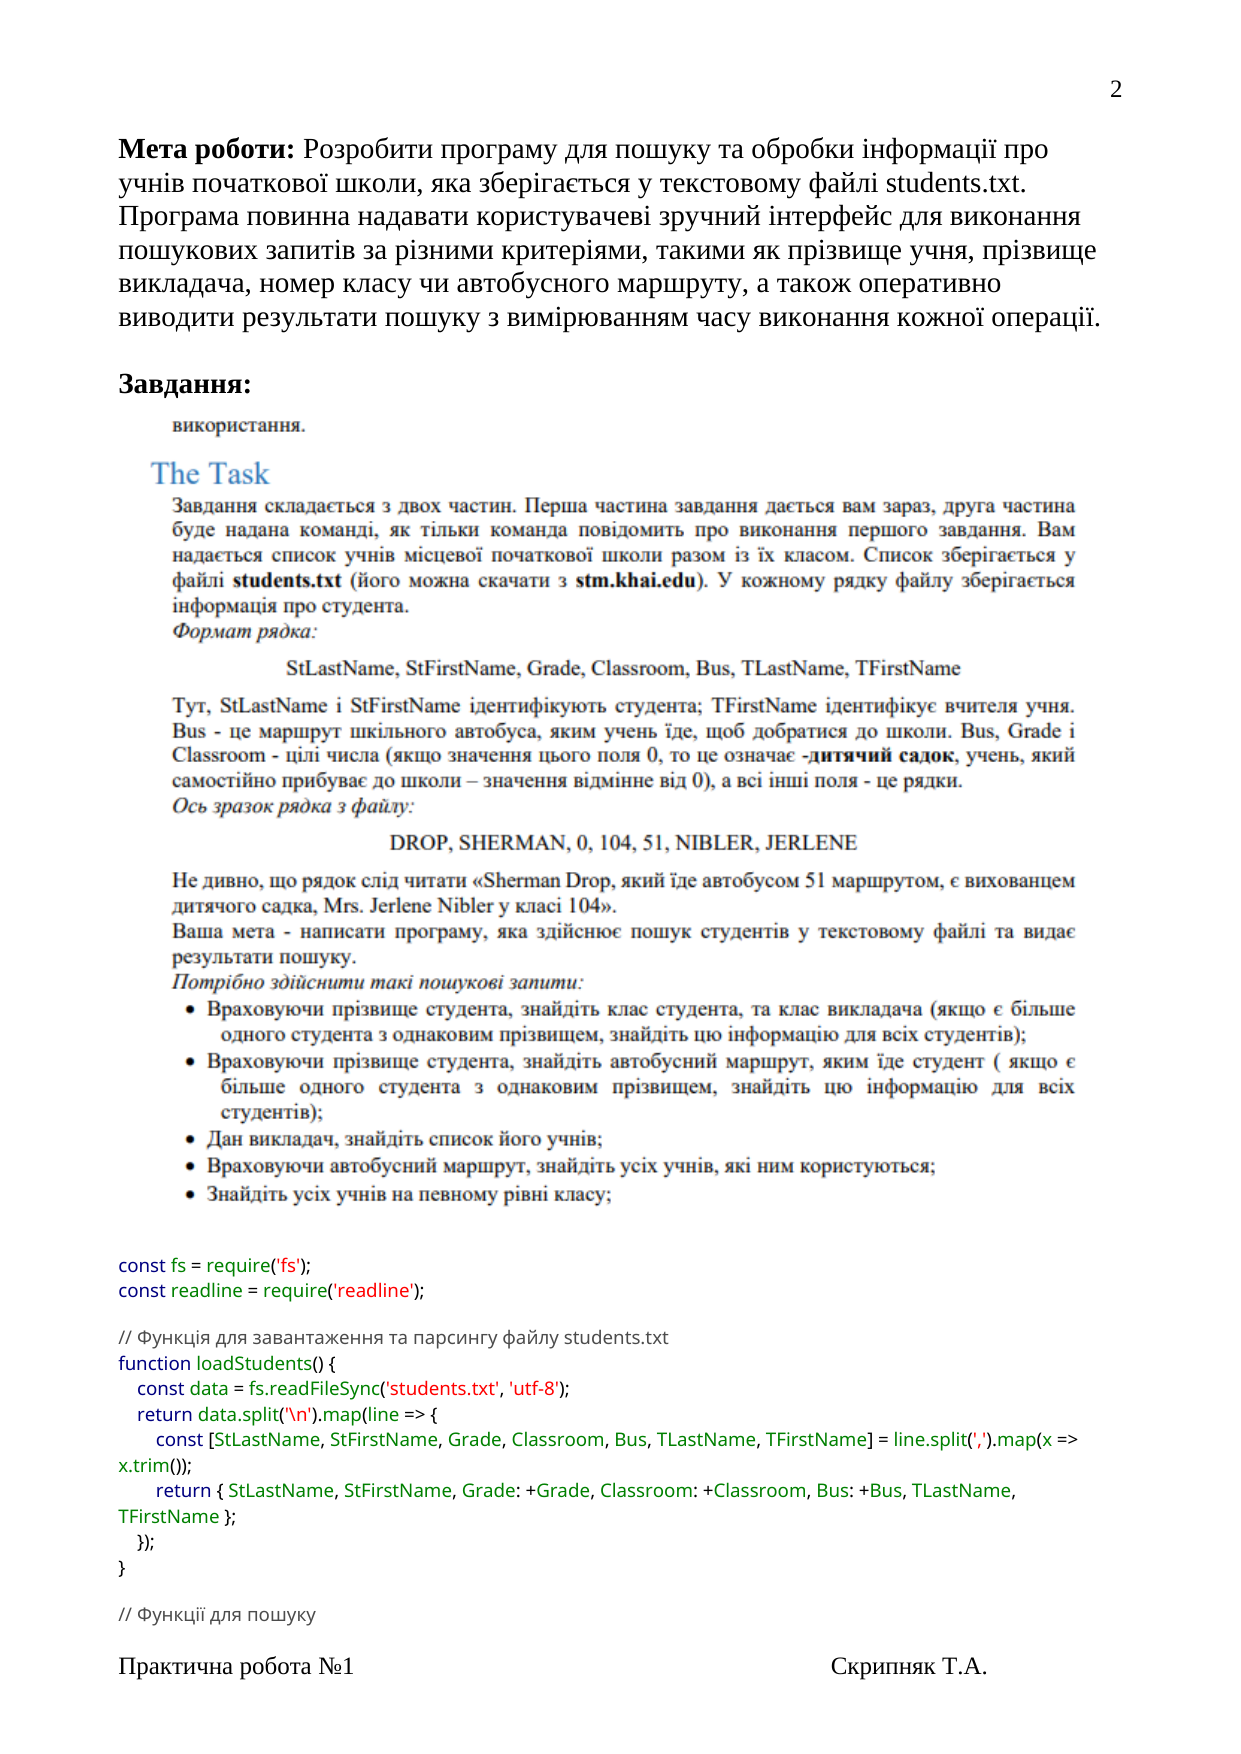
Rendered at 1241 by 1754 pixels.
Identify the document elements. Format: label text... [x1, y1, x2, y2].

picture [127, 414, 1132, 1219]
text const data = fs.readFileSync('students.txt', 'utf-8'); [118, 1376, 1122, 1401]
text // Функції для пошуку [118, 1601, 1122, 1627]
text Мета роботи: Розробити програму для пошуку та обробки інформації про учнів початкової школи, яка зберігається у текстовому файлі students.txt. Програма повинна надавати користувачеві зручний інтерфейс для виконання пошукових запитів за різними критеріями, такими як прізвище учня, прізвище викладача, номер класу чи автобусного маршруту, а також оперативно виводити результати пошуку з вимірюванням часу виконання кожної операції. [118, 131, 1122, 333]
text function loadStudents() { [118, 1350, 1122, 1376]
text // Функція для завантаження та парсингу файлу students.txt [118, 1325, 1122, 1350]
text return data.split('\n').map(line => { [118, 1401, 1122, 1427]
text return { StLastName, StFirstName, Grade: +Grade, Classroom: +Classroom, Bus: +Bus, TLastName, TFirstName }; [118, 1478, 1122, 1529]
text const readline = require('readline'); [118, 1278, 1122, 1303]
text }); [118, 1529, 1122, 1554]
text const fs = require('fs'); [118, 1252, 1122, 1278]
text const [StLastName, StFirstName, Grade, Classroom, Bus, TLastName, TFirstName] = line.split(',').map(x => x.trim()); [118, 1427, 1122, 1478]
text } [118, 1554, 1122, 1580]
text Завдання: [118, 366, 1122, 400]
